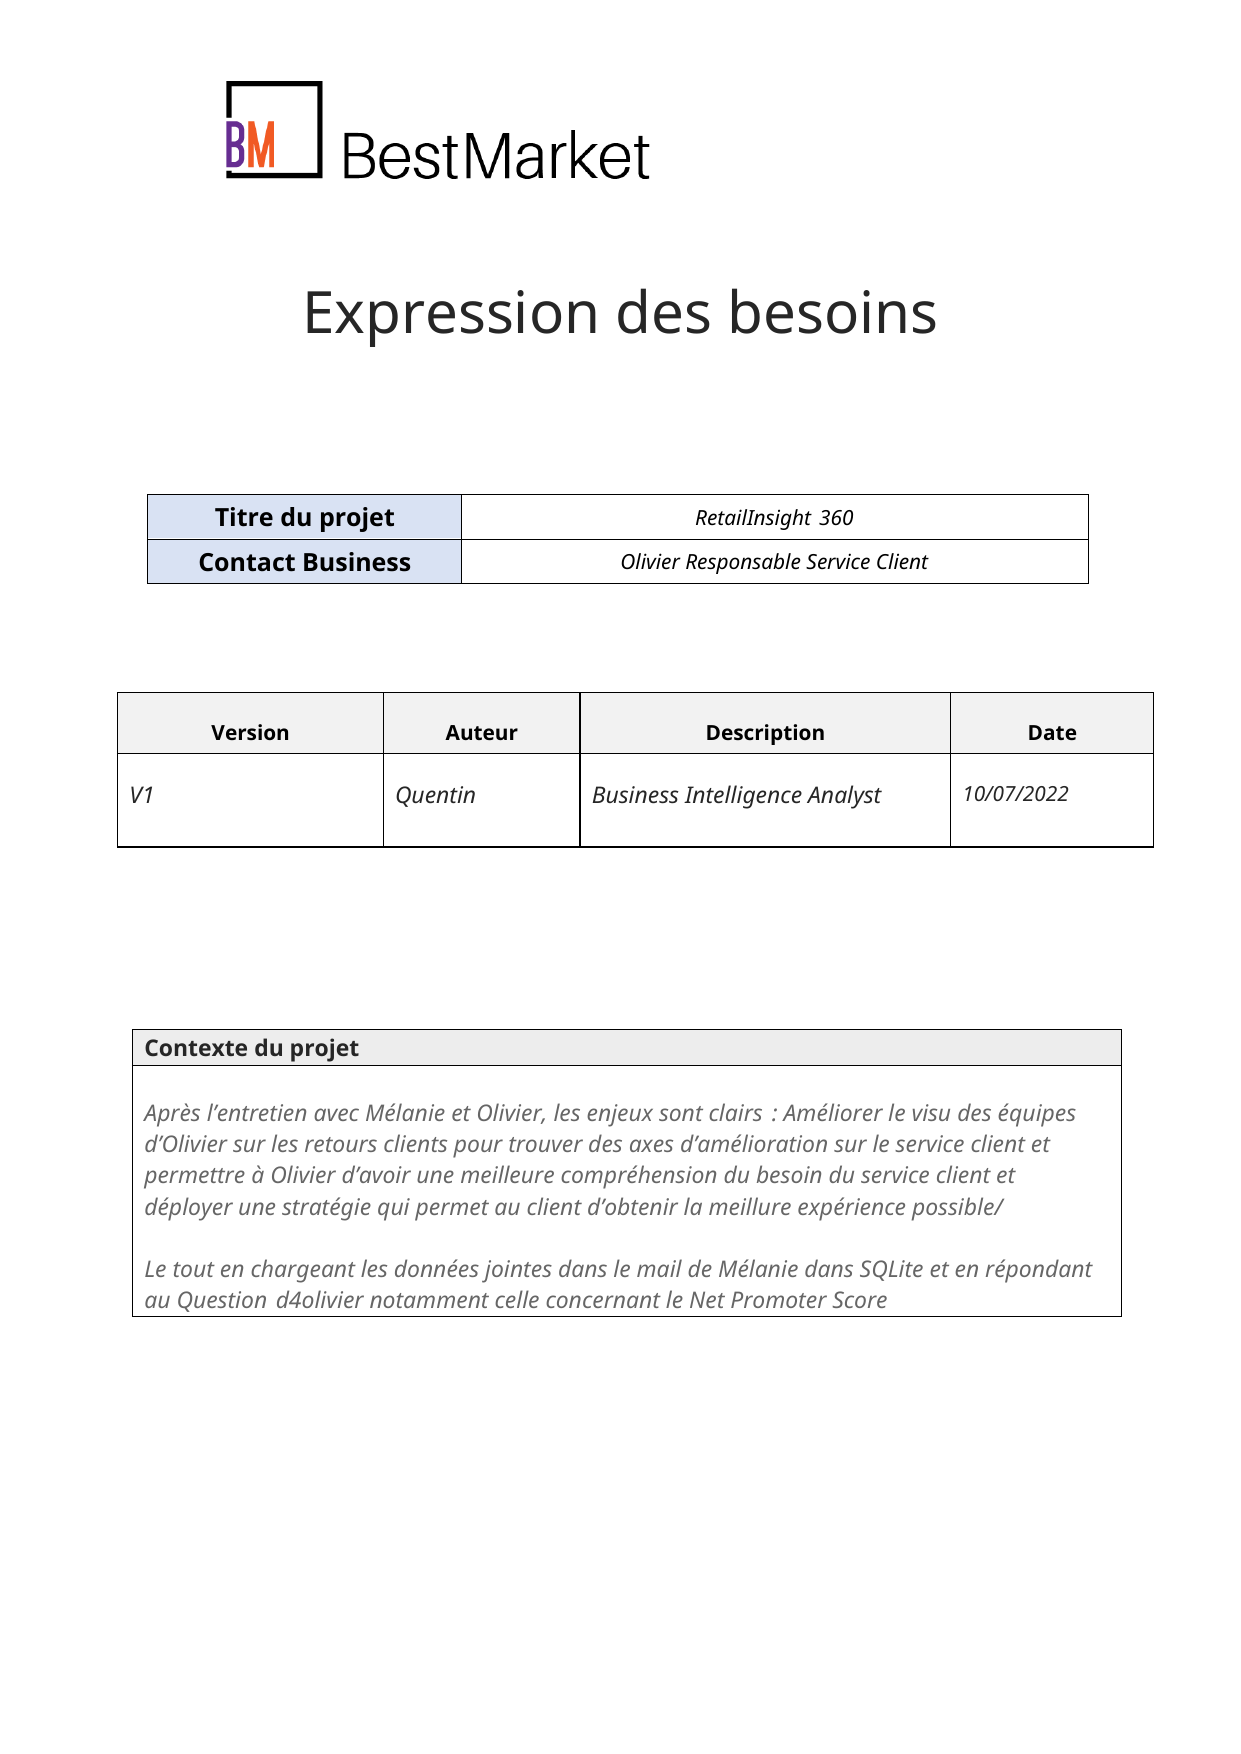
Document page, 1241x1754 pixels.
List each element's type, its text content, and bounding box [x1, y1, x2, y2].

table_cell 10/07/2022 [951, 754, 1153, 846]
table_header Date [951, 693, 1153, 753]
table_cell Business Intelligence Analyst [581, 754, 950, 846]
table_header Contexte du projet [133, 1030, 1121, 1065]
table_cell V1 [118, 754, 383, 846]
table_header RetailInsight 360 [462, 495, 1088, 538]
table_header Auteur [384, 693, 579, 753]
table_cell Quentin [384, 754, 579, 846]
table_header Titre du projet [148, 495, 461, 538]
table_cell Olivier Responsable Service Client [462, 540, 1088, 583]
table_cell Contact Business [148, 540, 461, 583]
table_header Description [581, 693, 950, 753]
table_cell Après l’entretien avec Mélanie et Olivier, les enjeux sont clairs : Améliorer le visu des équipes d’Olivier sur les retours clients pour trouver des axes d’amélioration sur le service client et permettre à Olivier d’avoir une meilleure compréhension du besoin du service client et déployer une stratégie qui permet au client d’obtenir la meillure expérience possible/ Le tout en chargeant les données jointes dans le mail de Mélanie dans SQLite et en répondant au Question d4olivier notamment celle concernant le Net Promoter Score [133, 1066, 1121, 1316]
table_header Version [118, 693, 383, 753]
text Expression des besoins [148, 272, 1093, 351]
